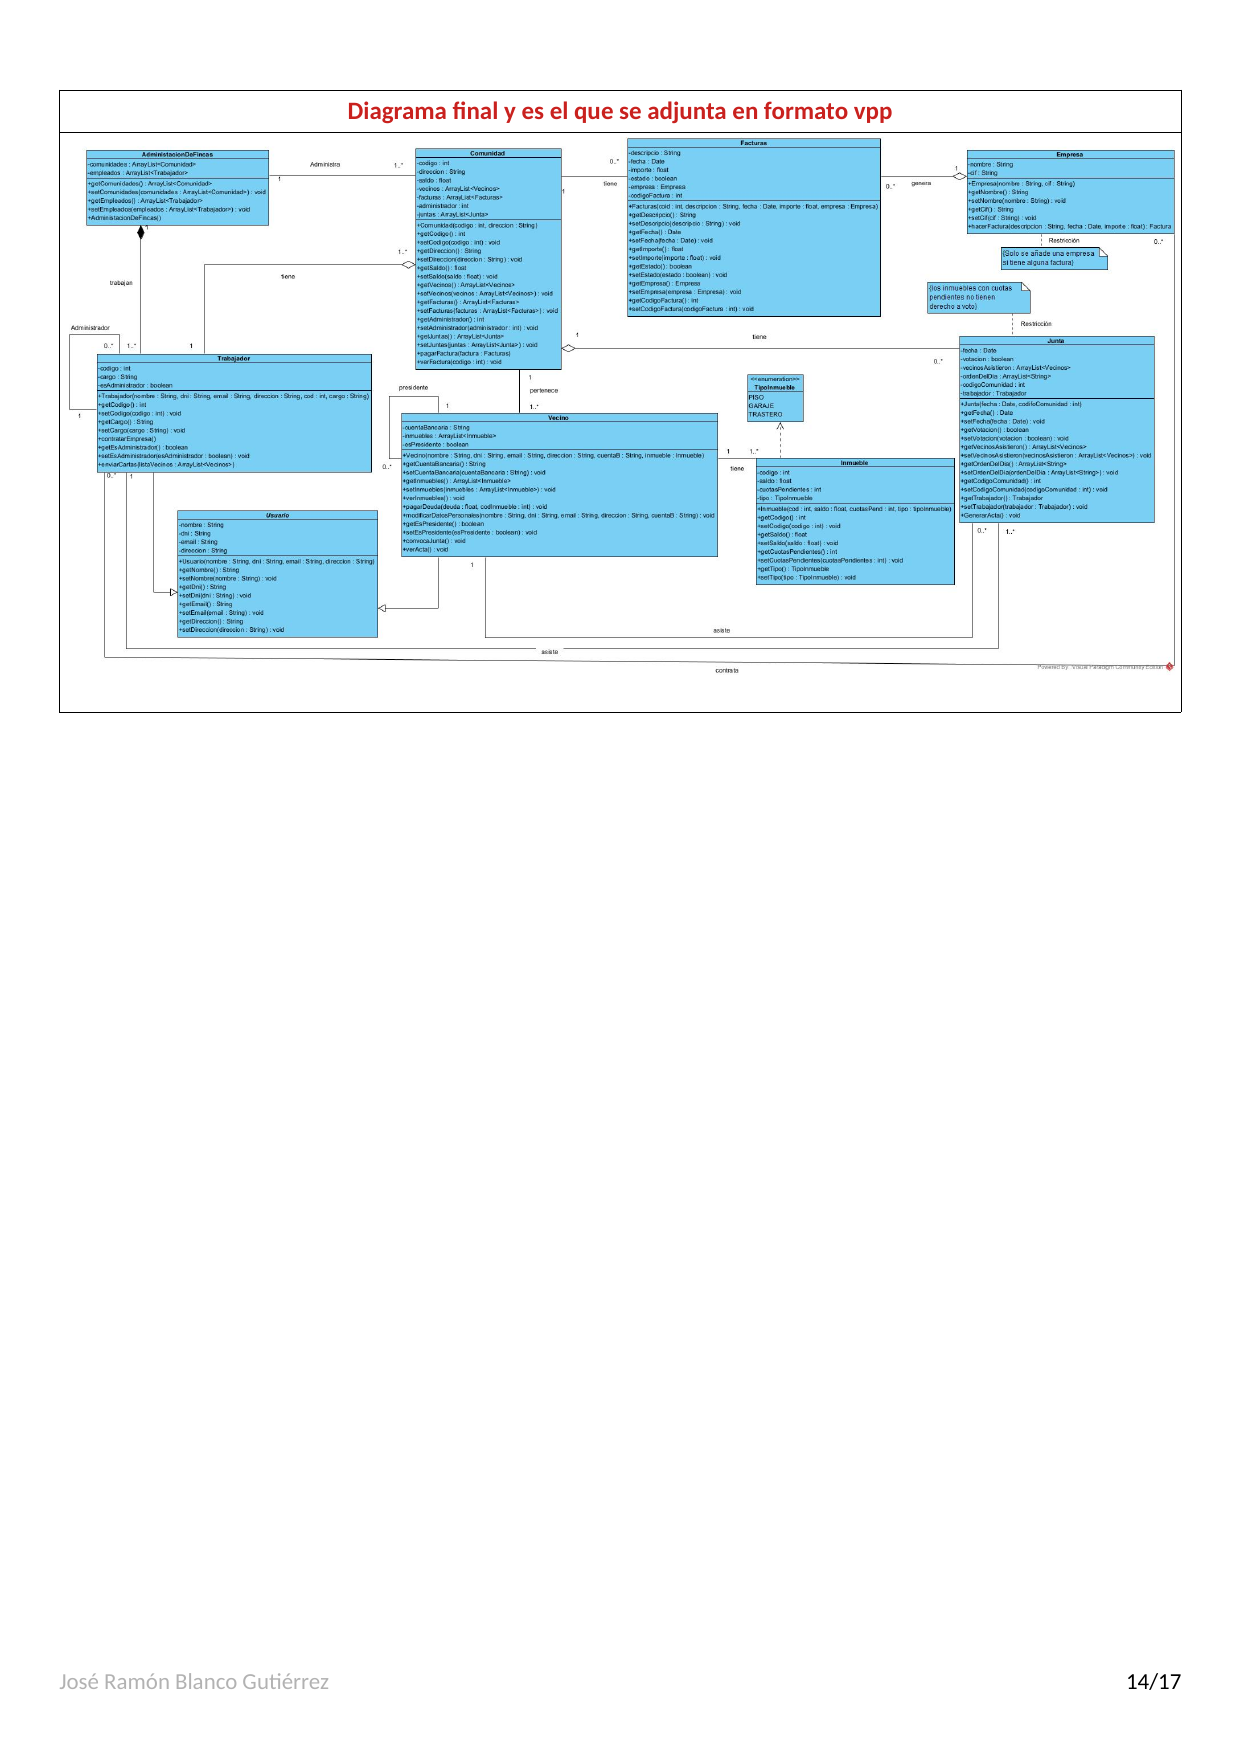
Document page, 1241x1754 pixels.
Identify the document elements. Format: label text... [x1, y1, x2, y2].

table_cell [60, 133, 1181, 712]
table_header Diagrama final y es el que se adjunta en formato vpp [60, 91, 1181, 132]
picture [64, 137, 1176, 676]
